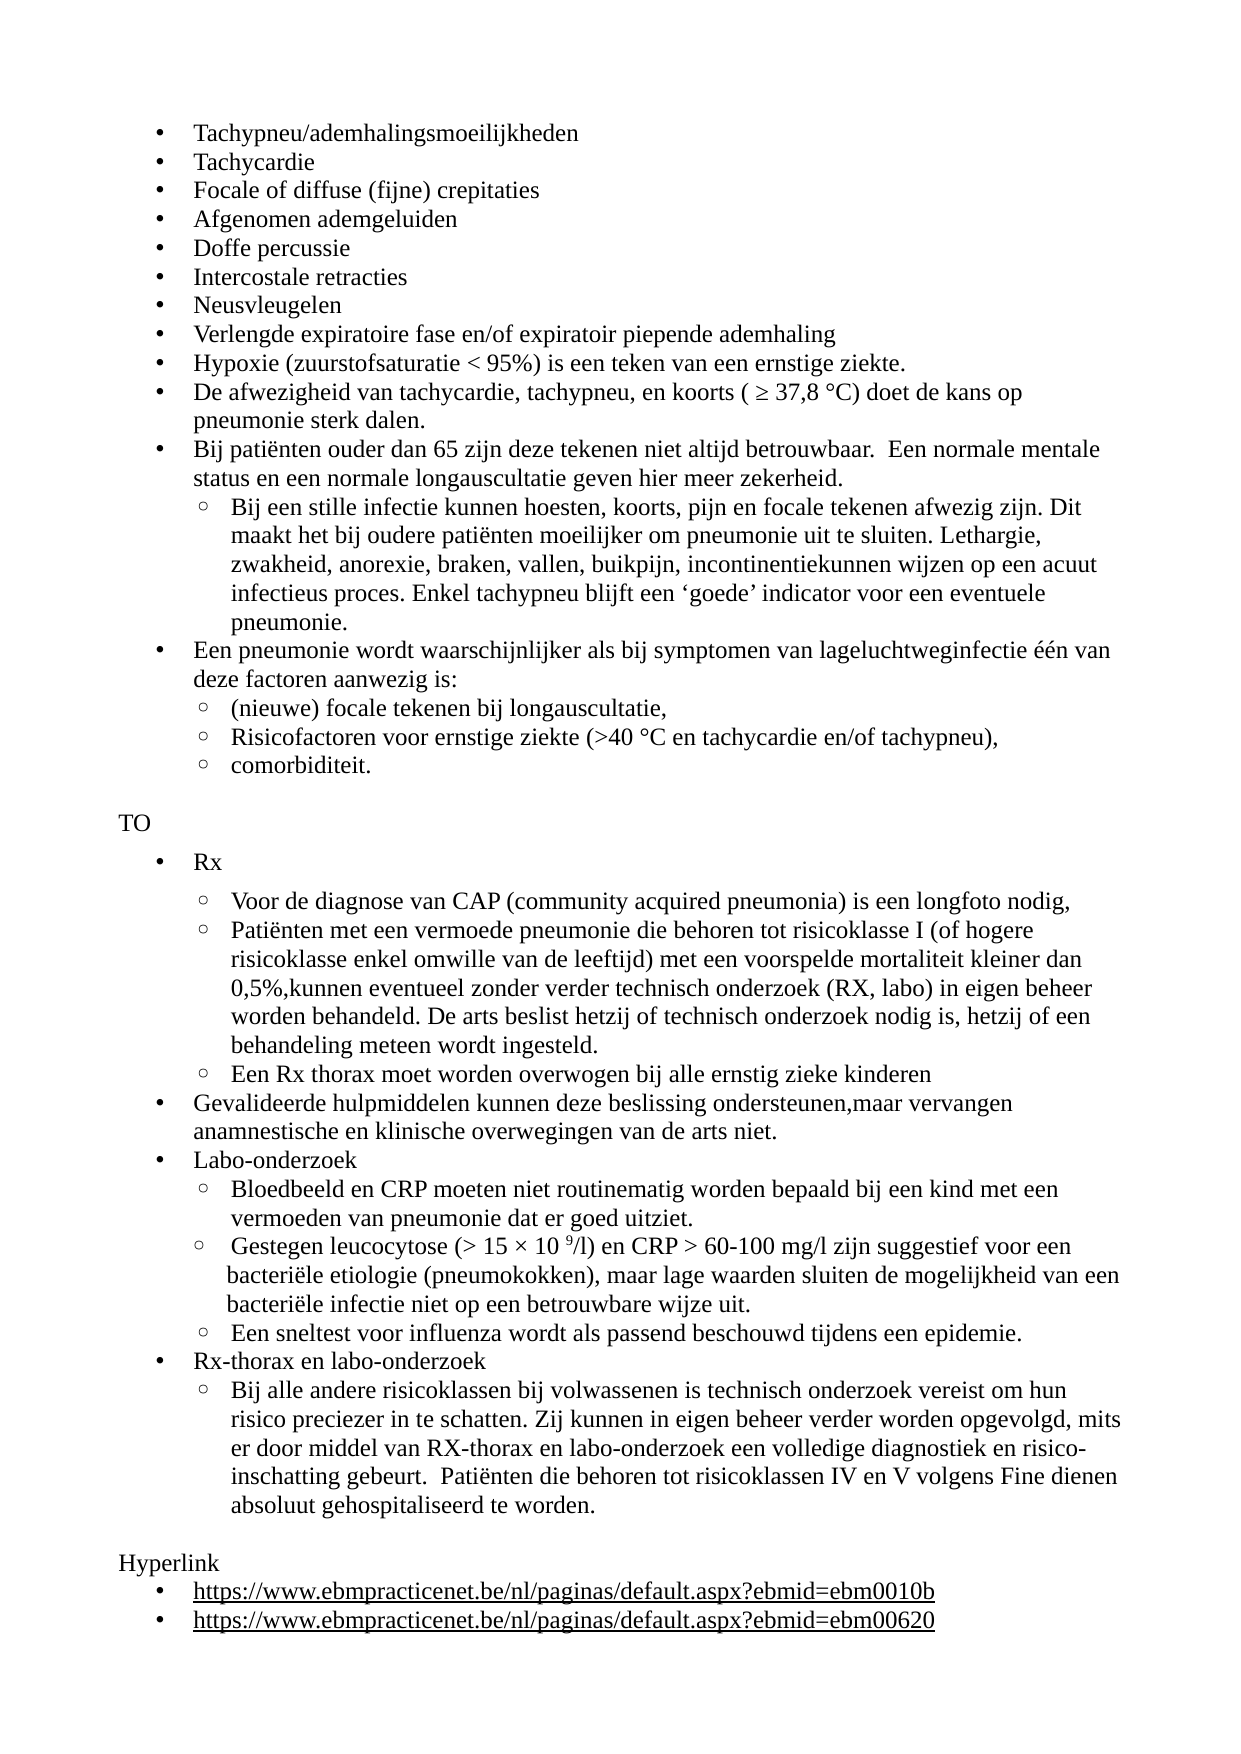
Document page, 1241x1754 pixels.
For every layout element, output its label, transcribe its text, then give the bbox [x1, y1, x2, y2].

list Gestegen leucocytose (> 15 × 10 9/l) en CRP > 60-100 mg/l zijn suggestief voor een bacteriële etiologie (pneumokokken), maar lage waarden sluiten de mogelijkheid van een bacteriële infectie niet op een betrouwbare wijze uit. [189, 1231, 1122, 1318]
list Focale of diffuse (fijne) crepitaties [156, 176, 1122, 204]
list Voor de diagnose van CAP (community acquired pneumonia) is een longfoto nodig, [193, 886, 1122, 915]
list https://www.ebmpracticenet.be/nl/paginas/default.aspx?ebmid=ebm0010b [156, 1576, 1122, 1605]
list Rx [156, 847, 1122, 876]
list Labo-onderzoek [156, 1145, 1122, 1174]
list Een Rx thorax moet worden overwogen bij alle ernstig zieke kinderen [193, 1059, 1122, 1088]
list Intercostale retracties [156, 262, 1122, 291]
list Een pneumonie wordt waarschijnlijker als bij symptomen van lageluchtweginfectie één van deze factoren aanwezig is: [156, 636, 1122, 693]
list Hypoxie (zuurstofsaturatie < 95%) is een teken van een ernstige ziekte. [156, 348, 1122, 377]
list Doffe percussie [156, 233, 1122, 262]
list Risicofactoren voor ernstige ziekte (>40 °C en tachycardie en/of tachypneu), [193, 722, 1122, 751]
list Gevalideerde hulpmiddelen kunnen deze beslissing ondersteunen,maar vervangen anamnestische en klinische overwegingen van de arts niet. [156, 1088, 1122, 1145]
list Bloedbeeld en CRP moeten niet routinematig worden bepaald bij een kind met een vermoeden van pneumonie dat er goed uitziet. [193, 1174, 1122, 1231]
list Afgenomen ademgeluiden [156, 204, 1122, 233]
list comorbiditeit. [193, 751, 1122, 779]
list Bij een stille infectie kunnen hoesten, koorts, pijn en focale tekenen afwezig zijn. Dit maakt het bij oudere patiënten moeilijker om pneumonie uit te sluiten. Lethargie, zwakheid, anorexie, braken, vallen, buikpijn, incontinentiekunnen wijzen op een acuut infectieus proces. Enkel tachypneu blijft een ‘goede’ indicator voor een eventuele pneumonie. [193, 492, 1122, 636]
text Hyperlink [118, 1548, 1122, 1576]
list Tachycardie [156, 147, 1122, 176]
list Patiënten met een vermoede pneumonie die behoren tot risicoklasse I (of hogere risicoklasse enkel omwille van de leeftijd) met een voorspelde mortaliteit kleiner dan 0,5%,kunnen eventueel zonder verder technisch onderzoek (RX, labo) in eigen beheer worden behandeld. De arts beslist hetzij of technisch onderzoek nodig is, hetzij of een behandeling meteen wordt ingesteld. [193, 915, 1122, 1059]
list (nieuwe) focale tekenen bij longauscultatie, [193, 693, 1122, 722]
list Bij patiënten ouder dan 65 zijn deze tekenen niet altijd betrouwbaar. Een normale mentale status en een normale longauscultatie geven hier meer zekerheid. [156, 434, 1122, 492]
list Een sneltest voor influenza wordt als passend beschouwd tijdens een epidemie. [193, 1318, 1122, 1346]
list Neusvleugelen [156, 291, 1122, 319]
list https://www.ebmpracticenet.be/nl/paginas/default.aspx?ebmid=ebm00620 [156, 1605, 1122, 1634]
list Tachypneu/ademhalingsmoeilijkheden [156, 118, 1122, 147]
text TO [118, 808, 1122, 837]
list De afwezigheid van tachycardie, tachypneu, en koorts ( ≥ 37,8 °C) doet de kans op pneumonie sterk dalen. [156, 377, 1122, 434]
list Rx-thorax en labo-onderzoek [156, 1346, 1122, 1375]
list Bij alle andere risicoklassen bij volwassenen is technisch onderzoek vereist om hun risico preciezer in te schatten. Zij kunnen in eigen beheer verder worden opgevolgd, mits er door middel van RX-thorax en labo-onderzoek een volledige diagnostiek en risico-inschatting gebeurt. Patiënten die behoren tot risicoklassen IV en V volgens Fine dienen absoluut gehospitaliseerd te worden. [193, 1375, 1122, 1519]
list Verlengde expiratoire fase en/of expiratoir piepende ademhaling [156, 319, 1122, 348]
